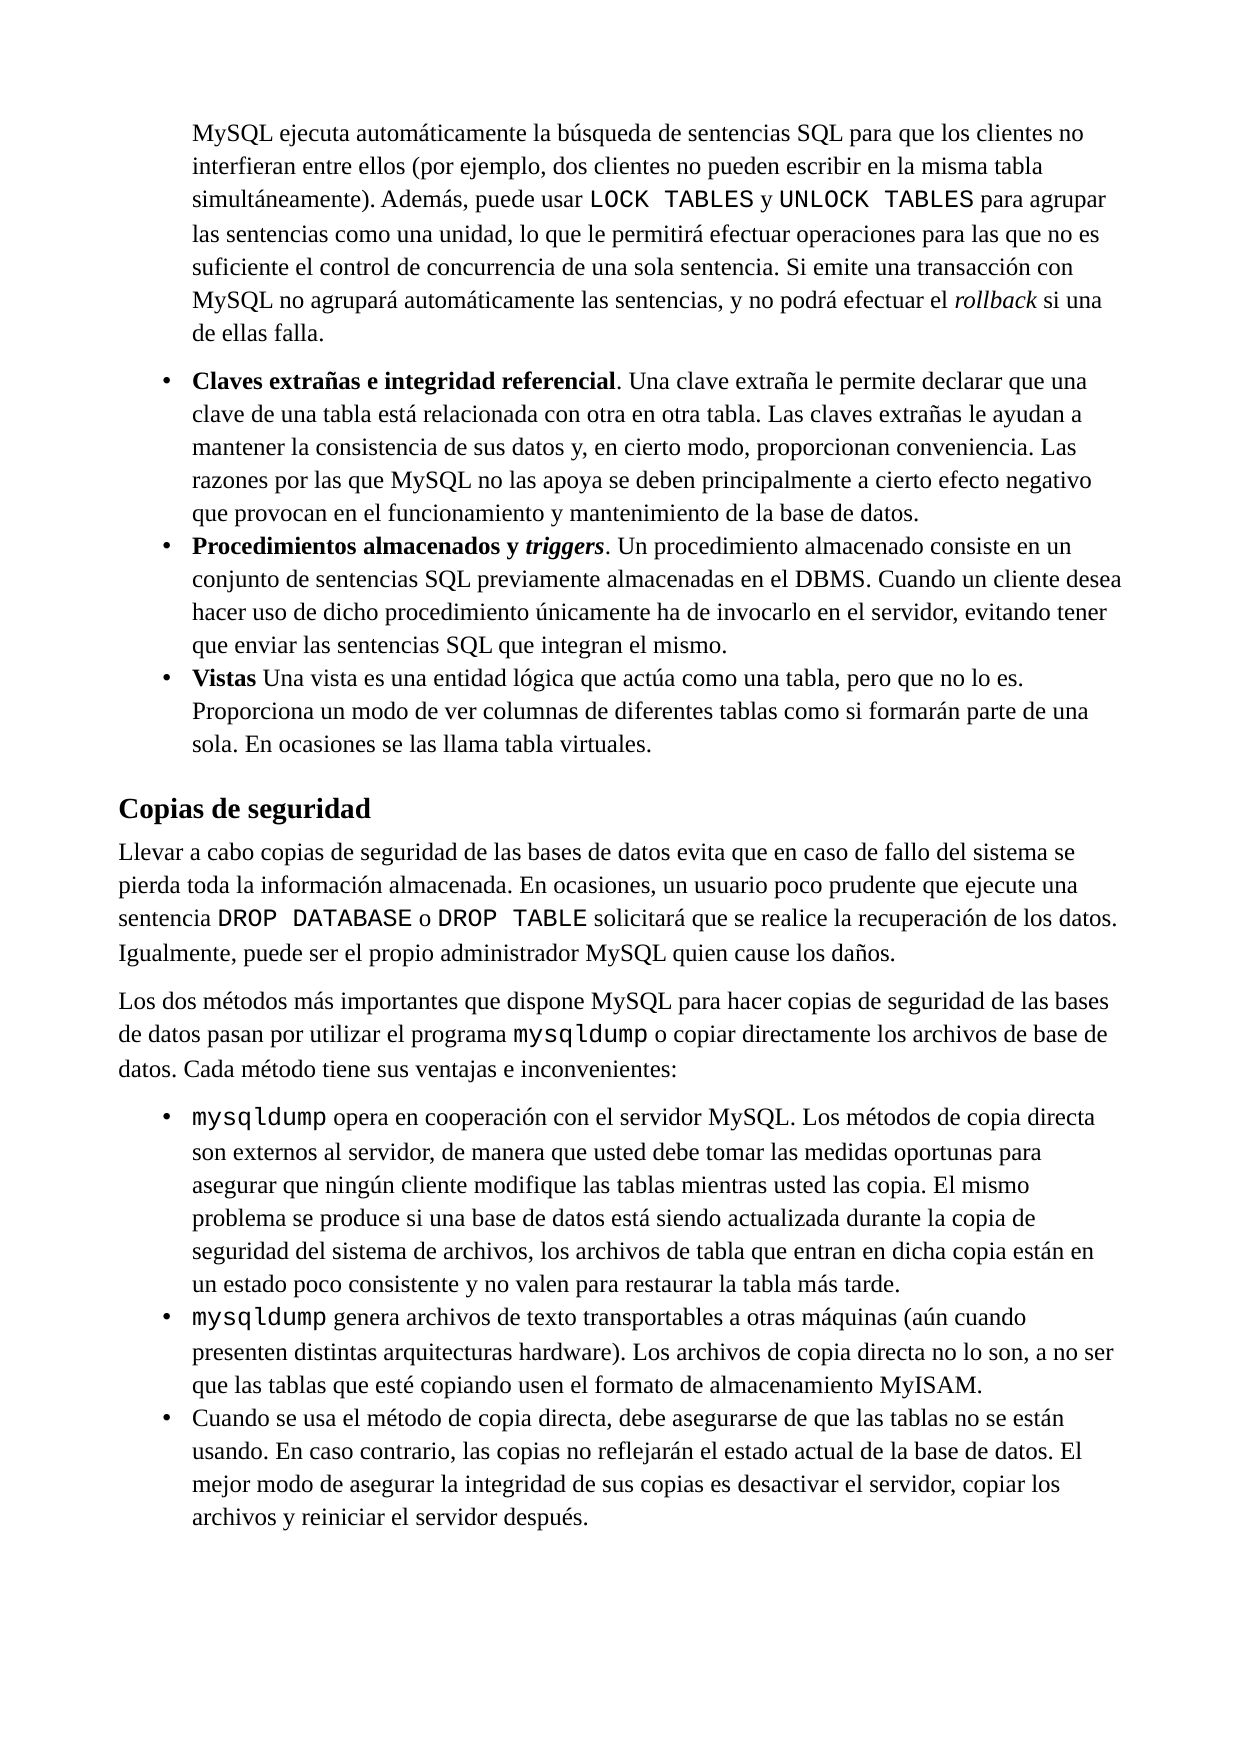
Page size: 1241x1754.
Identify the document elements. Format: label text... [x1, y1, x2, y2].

list mysqldump genera archivos de texto transportables a otras máquinas (aún cuando presenten distintas arquitecturas hardware). Los archivos de copia directa no lo son, a no ser que las tablas que esté copiando usen el formato de almacenamiento MyISAM. [162, 1302, 1122, 1399]
subtitle Copias de seguridad [118, 791, 1122, 825]
list Procedimientos almacenados y triggers. Un procedimiento almacenado consiste en un conjunto de sentencias SQL previamente almacenadas en el DBMS. Cuando un cliente desea hacer uso de dicho procedimiento únicamente ha de invocarlo en el servidor, evitando tener que enviar las sentencias SQL que integran el mismo. [162, 531, 1122, 659]
list MySQL ejecuta automáticamente la búsqueda de sentencias SQL para que los clientes no interfieran entre ellos (por ejemplo, dos clientes no pueden escribir en la misma tabla simultáneamente). Además, puede usar LOCK TABLES y UNLOCK TABLES para agrupar las sentencias como una unidad, lo que le permitirá efectuar operaciones para las que no es suficiente el control de concurrencia de una sola sentencia. Si emite una transacción con MySQL no agrupará automáticamente las sentencias, y no podrá efectuar el rollback si una de ellas falla. [162, 118, 1122, 347]
text Llevar a cabo copias de seguridad de las bases de datos evita que en caso de fallo del sistema se pierda toda la información almacenada. En ocasiones, un usuario poco prudente que ejecute una sentencia DROP DATABASE o DROP TABLE solicitará que se realice la recuperación de los datos. Igualmente, puede ser el propio administrador MySQL quien cause los daños. [118, 837, 1122, 967]
list Vistas Una vista es una entidad lógica que actúa como una tabla, pero que no lo es. Proporciona un modo de ver columnas de diferentes tablas como si formarán parte de una sola. En ocasiones se las llama tabla virtuales. [162, 663, 1122, 758]
text Los dos métodos más importantes que dispone MySQL para hacer copias de seguridad de las bases de datos pasan por utilizar el programa mysqldump o copiar directamente los archivos de base de datos. Cada método tiene sus ventajas e inconvenientes: [118, 986, 1122, 1083]
list Cuando se usa el método de copia directa, debe asegurarse de que las tablas no se están usando. En caso contrario, las copias no reflejarán el estado actual de la base de datos. El mejor modo de asegurar la integridad de sus copias es desactivar el servidor, copiar los archivos y reiniciar el servidor después. [162, 1403, 1122, 1531]
list Claves extrañas e integridad referencial. Una clave extraña le permite declarar que una clave de una tabla está relacionada con otra en otra tabla. Las claves extrañas le ayudan a mantener la consistencia de sus datos y, en cierto modo, proporcionan conveniencia. Las razones por las que MySQL no las apoya se deben principalmente a cierto efecto negativo que provocan en el funcionamiento y mantenimiento de la base de datos. [162, 366, 1122, 527]
list mysqldump opera en cooperación con el servidor MySQL. Los métodos de copia directa son externos al servidor, de manera que usted debe tomar las medidas oportunas para asegurar que ningún cliente modifique las tablas mientras usted las copia. El mismo problema se produce si una base de datos está siendo actualizada durante la copia de seguridad del sistema de archivos, los archivos de tabla que entran en dicha copia están en un estado poco consistente y no valen para restaurar la tabla más tarde. [162, 1102, 1122, 1298]
